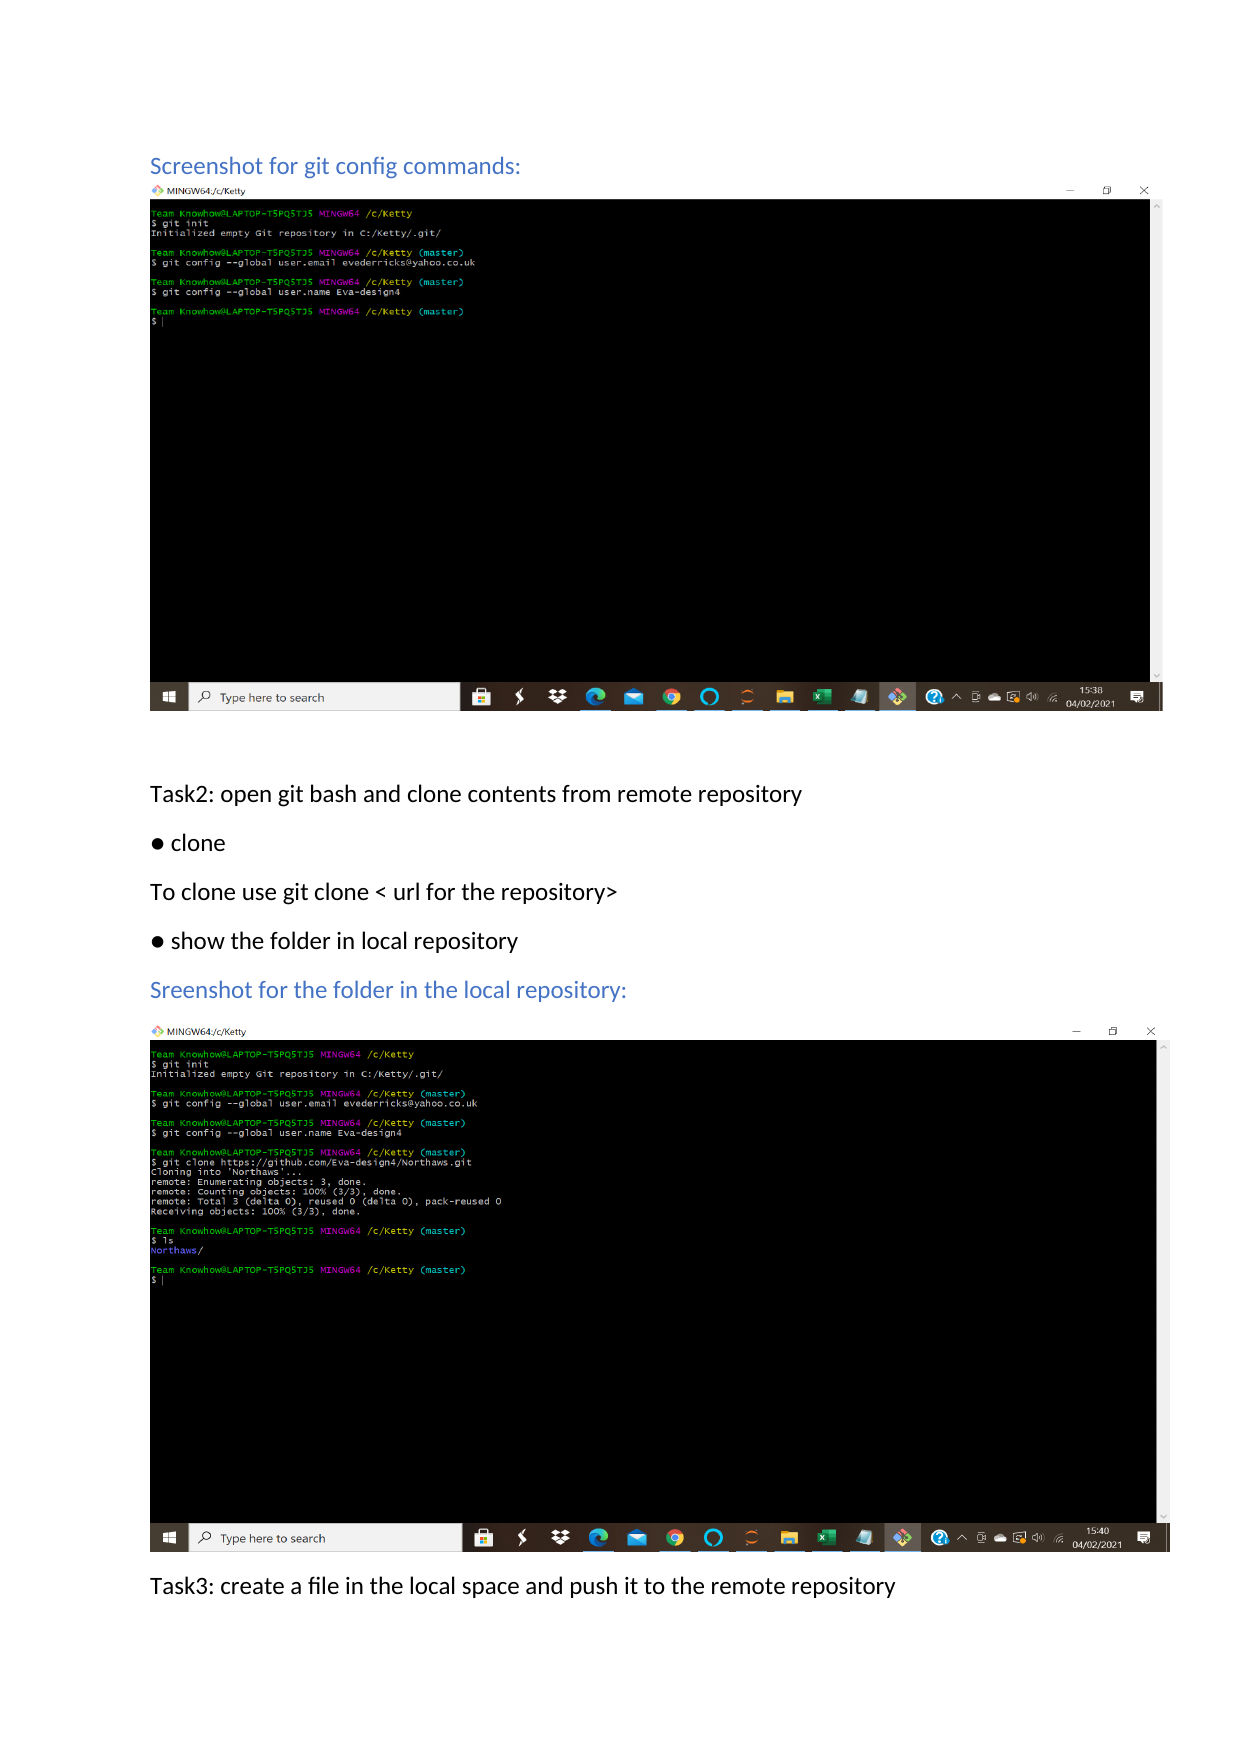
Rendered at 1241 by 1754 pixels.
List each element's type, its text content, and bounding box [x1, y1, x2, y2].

text ● show the folder in local repository [150, 925, 1090, 956]
text To clone use git clone < url for the repository> [150, 876, 1090, 907]
text Sreenshot for the folder in the local repository: [150, 974, 1090, 1005]
text Screenshot for git config commands: [150, 150, 1090, 182]
text Task2: open git bash and clone contents from remote repository [150, 778, 1090, 809]
text ● clone [150, 827, 1090, 858]
text Task3: create a file in the local space and push it to the remote repository [150, 1570, 1090, 1601]
